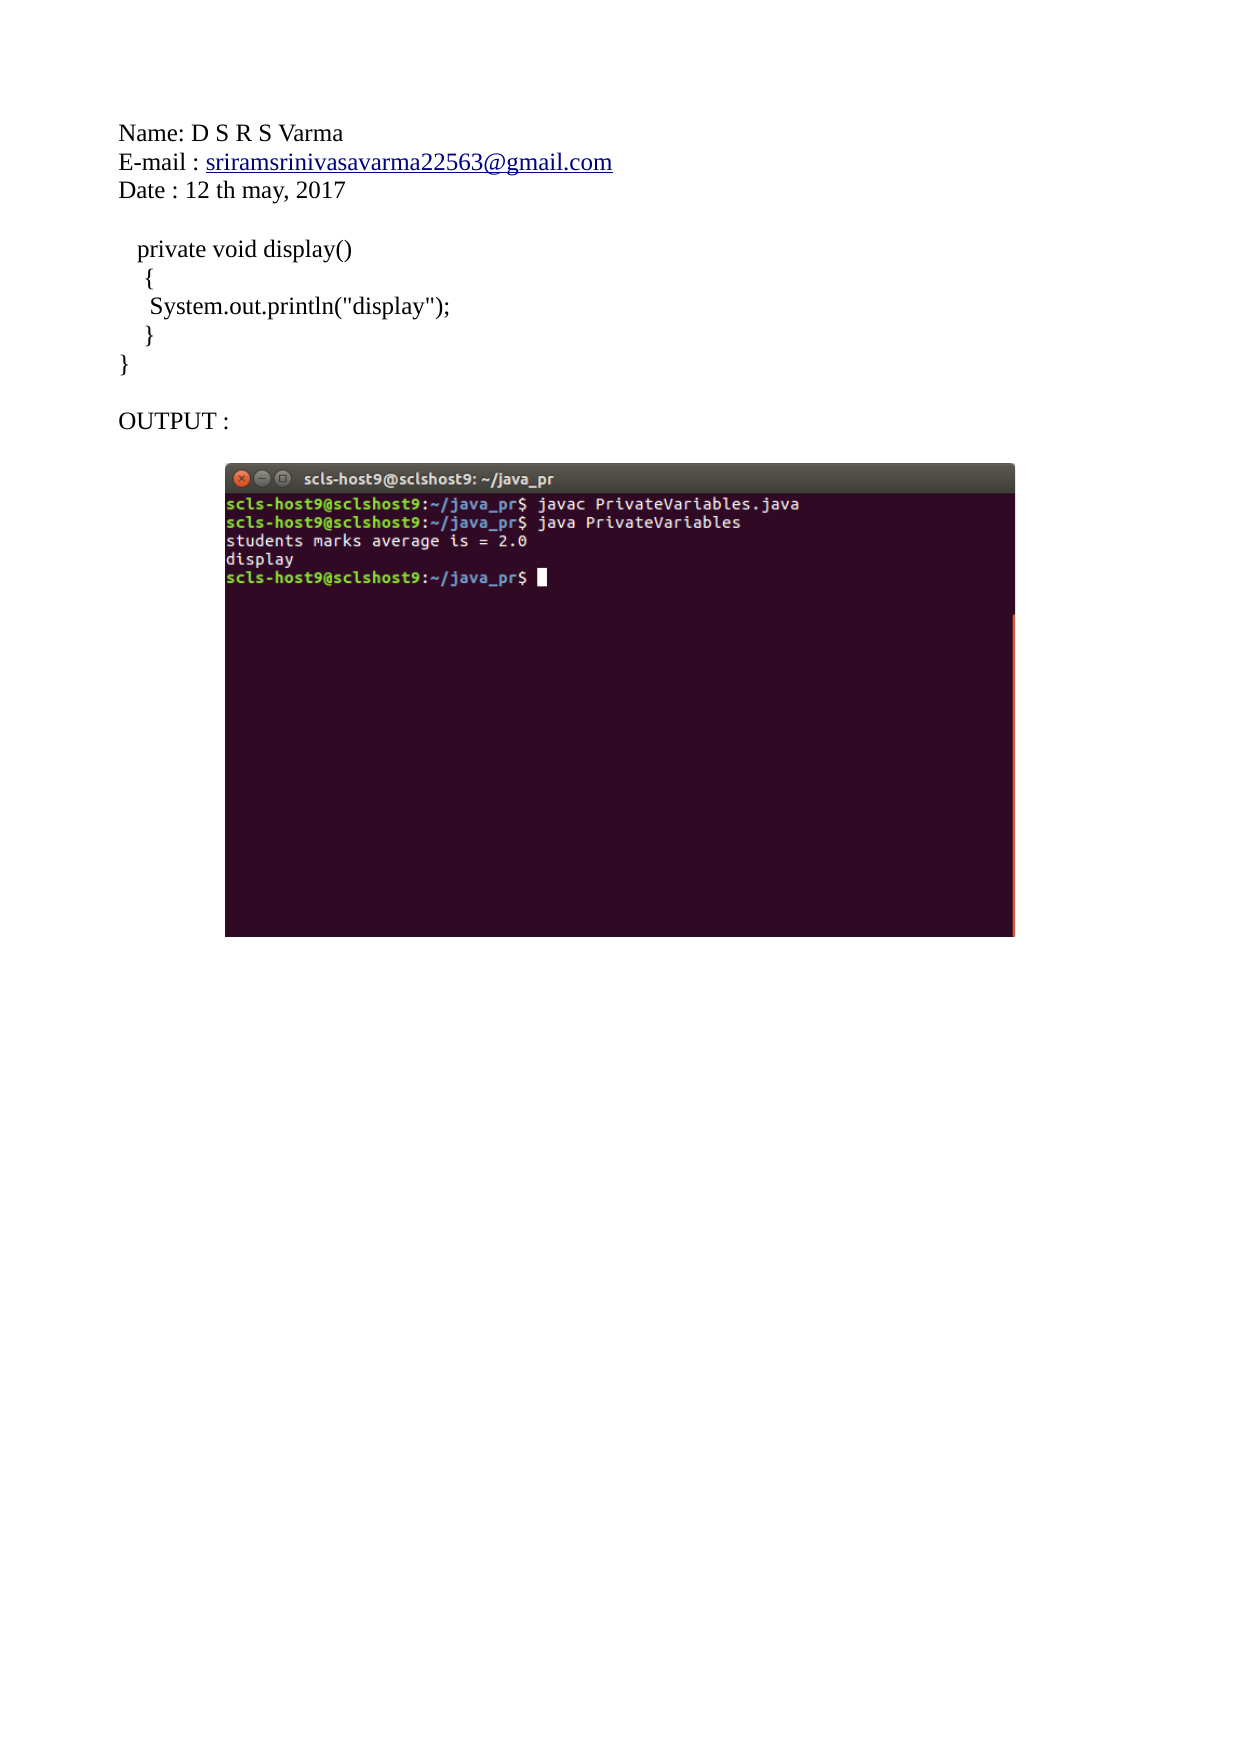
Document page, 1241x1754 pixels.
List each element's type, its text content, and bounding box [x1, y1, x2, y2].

text private void display() [118, 234, 1122, 263]
text { [118, 263, 1122, 291]
text OUTPUT : [118, 406, 1122, 435]
picture [225, 463, 1016, 937]
text } [118, 320, 1122, 349]
text System.out.println("display"); [118, 291, 1122, 320]
text } [118, 349, 1122, 378]
